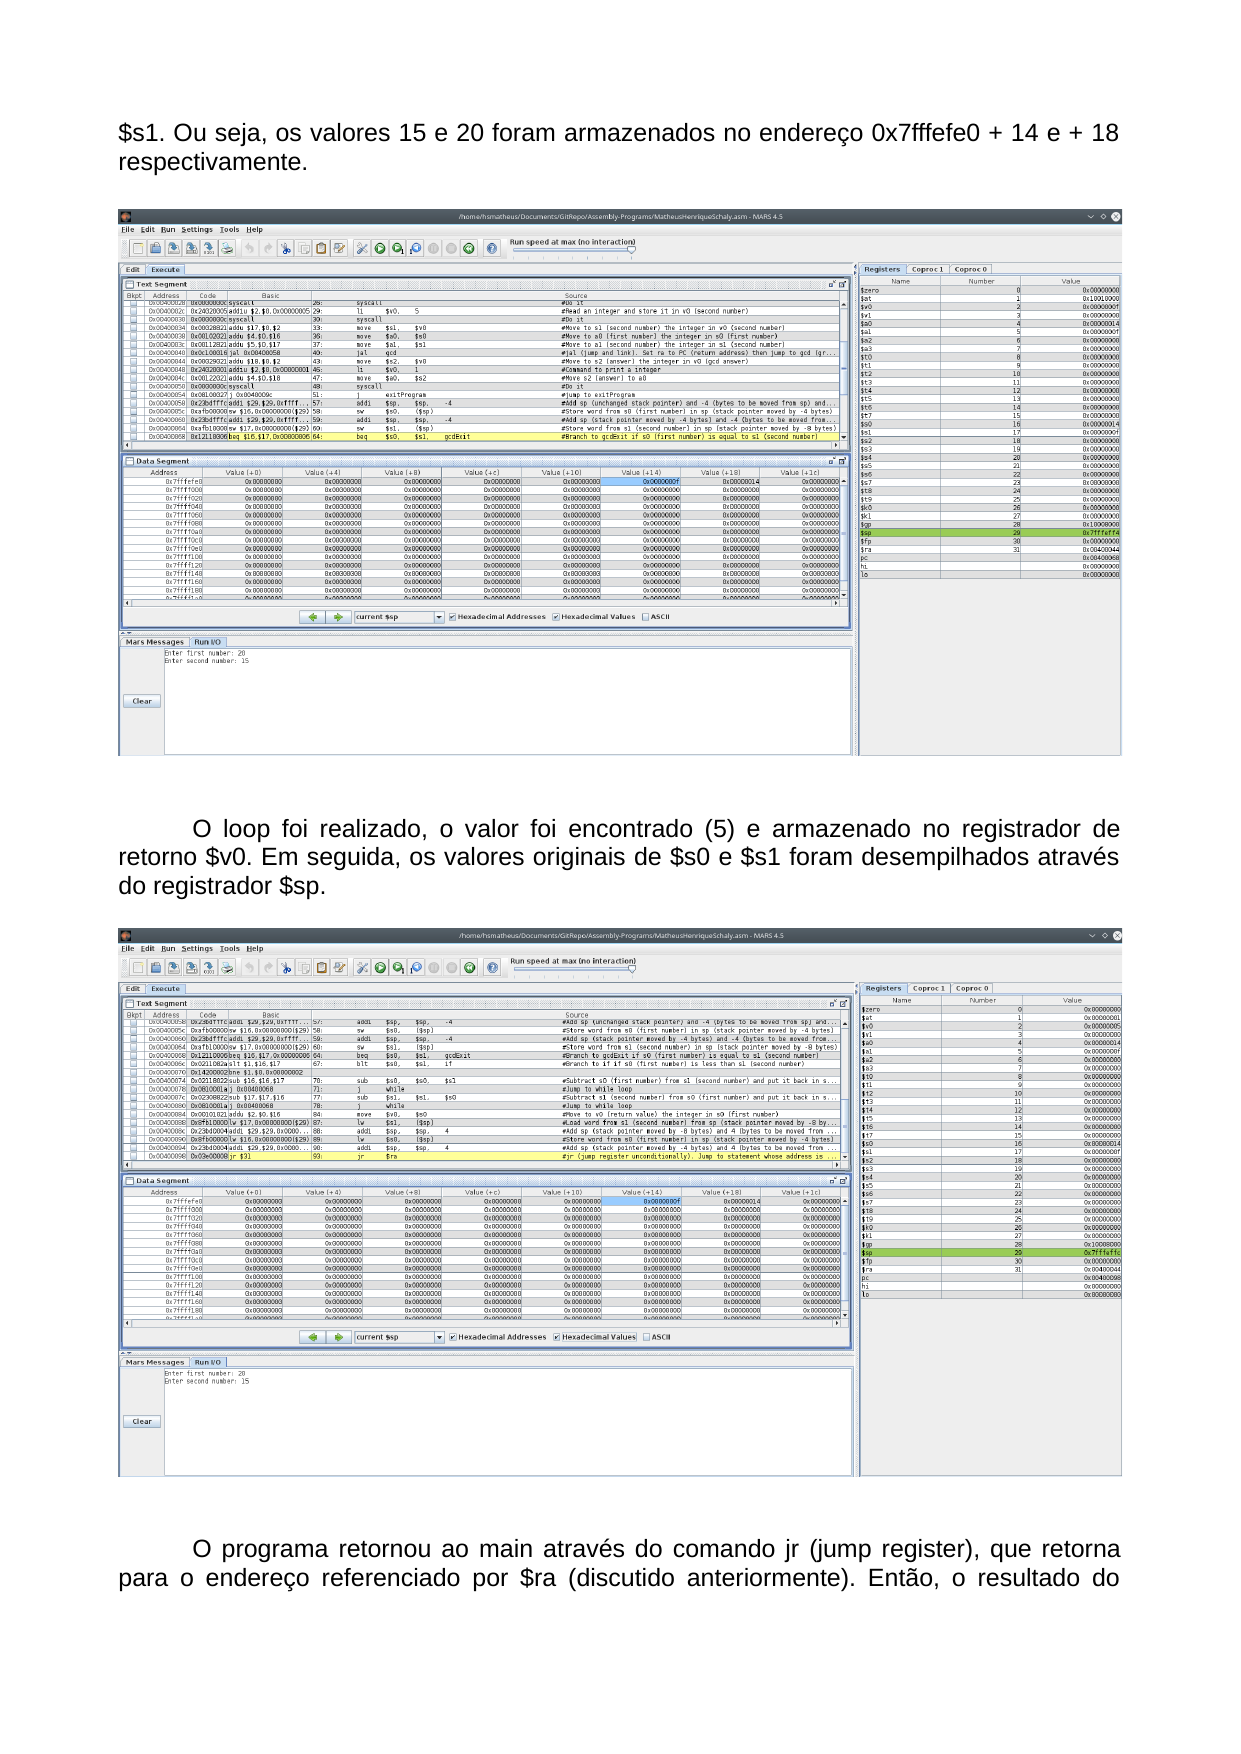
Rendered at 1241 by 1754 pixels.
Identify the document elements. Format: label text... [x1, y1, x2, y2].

text O programa retornou ao main através do comando jr (jump register), que retorna para o endereço referenciado por $ra (discutido anteriormente). Então, o resultado do [118, 1534, 1122, 1592]
text $s1. Ou seja, os valores 15 e 20 foram armazenados no endereço 0x7fffefe0 + 14 e + 18 respectivamente. [118, 118, 1122, 176]
text O loop foi realizado, o valor foi encontrado (5) e armazenado no registrador de retorno $v0. Em seguida, os valores originais de $s0 e $s1 foram desempilhados através do registrador $sp. [118, 813, 1122, 900]
